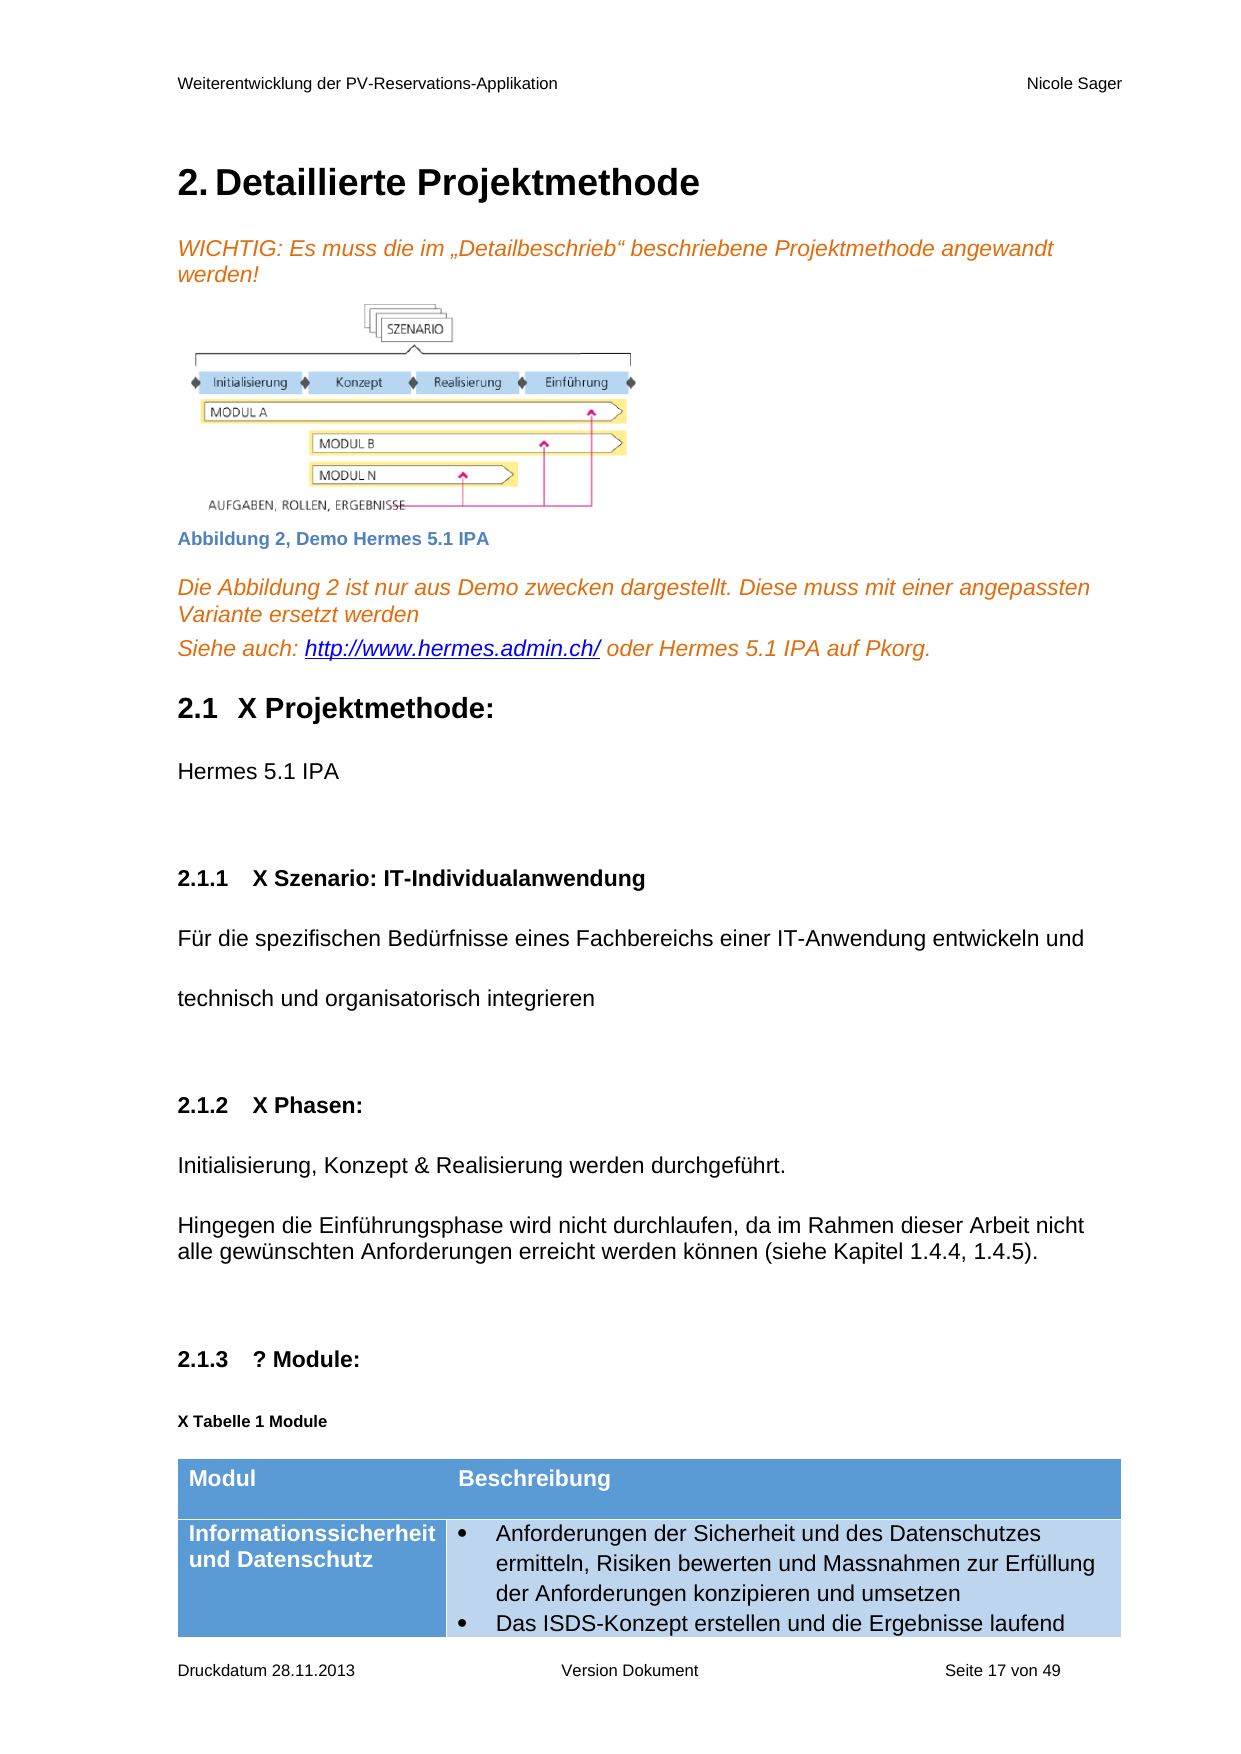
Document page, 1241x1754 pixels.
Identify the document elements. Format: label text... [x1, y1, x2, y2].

text Initialisierung, Konzept & Realisierung werden durchgeführt. [177, 1152, 1122, 1178]
table_header Modul [178, 1459, 447, 1519]
table_header Beschreibung [447, 1459, 1121, 1519]
table_cell Informationssicherheit und Datenschutz [178, 1520, 446, 1637]
text Abbildung 2, Demo Hermes 5.1 IPA [177, 528, 1122, 549]
text technisch und organisatorisch integrieren [177, 985, 1122, 1011]
subtitle ? Module: [177, 1346, 1122, 1372]
text Für die spezifischen Bedürfnisse eines Fachbereichs einer IT-Anwendung entwickeln und [177, 925, 1122, 951]
text Hermes 5.1 IPA [177, 758, 1122, 784]
text Siehe auch: http://www.hermes.admin.ch/ oder Hermes 5.1 IPA auf Pkorg. [177, 635, 1122, 662]
text WICHTIG: Es muss die im „Detailbeschrieb“ beschriebene Projektmethode angewandt werden! [177, 234, 1122, 287]
table_cell Anforderungen der Sicherheit und des Datenschutzes ermitteln, Risiken bewerten und Massnahmen zur Erfüllung der Anforderungen konzipieren und umsetzen Das ISDS-Konzept erstellen und die Ergebnisse laufend dokumentieren Datenschutz gemäss Firmenrichtlinien umsetzten [447, 1520, 1121, 1637]
subtitle X Projektmethode: [177, 691, 1122, 724]
text Die Abbildung 2 ist nur aus Demo zwecken dargestellt. Diese muss mit einer angepassten Variante ersetzt werden [177, 574, 1122, 627]
subtitle Detaillierte Projektmethode [177, 160, 1122, 203]
subtitle X Szenario: IT-Individualanwendung [177, 865, 1122, 892]
text X Tabelle 1 Module [177, 1412, 1122, 1431]
text Hingegen die Einführungsphase wird nicht durchlaufen, da im Rahmen dieser Arbeit nicht alle gewünschten Anforderungen erreicht werden können (siehe Kapitel 1.4.4, 1.4.5). [177, 1212, 1122, 1264]
subtitle X Phasen: [177, 1092, 1122, 1119]
